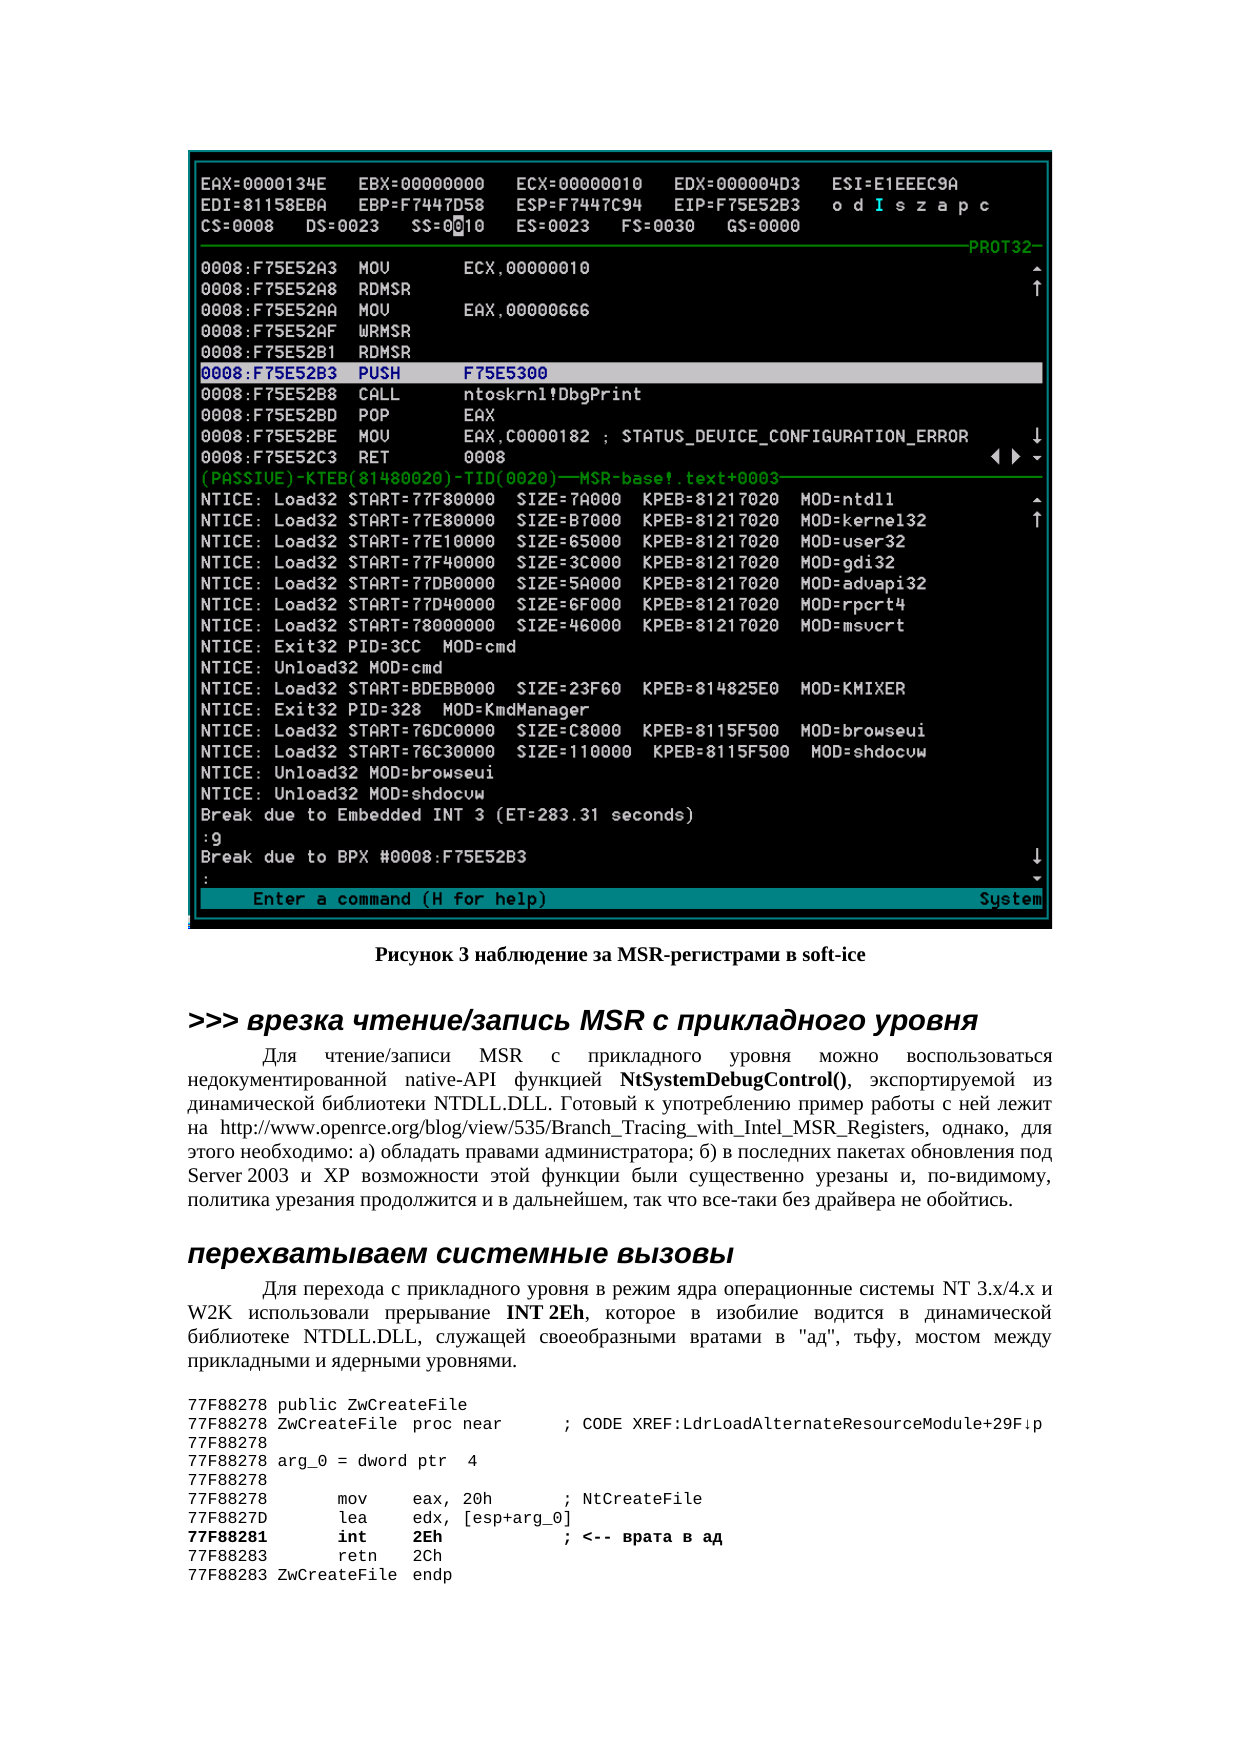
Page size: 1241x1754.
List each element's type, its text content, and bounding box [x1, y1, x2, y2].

text 77F88278 arg_0 = dword ptr 4 [187, 1453, 1053, 1472]
text Рисунок 3 наблюдение за MSR-регистрами в soft-ice [187, 942, 1053, 966]
text 77F88278 [187, 1472, 1053, 1491]
subtitle >>> врезка чтение/запись MSR с прикладного уровня [187, 1003, 1053, 1037]
text 77F88283 ZwCreateFile endp [187, 1566, 1053, 1585]
text 77F88278 public ZwCreateFile [187, 1396, 1053, 1415]
subtitle перехватываем системные вызовы [187, 1236, 1053, 1270]
text Для чтение/записи MSR с прикладного уровня можно воспользоваться недокументированной native-API функцией NtSystemDebugControl(), экспортируемой из динамической библиотеки NTDLL.DLL. Готовый к употреблению пример работы с ней лежит на http://www.openrce.org/blog/view/535/Branch_Tracing_with_Intel_MSR_Registers, однако, для этого необходимо: а) обладать правами администратора; б) в последних пакетах обновления под Server 2003 и XP возможности этой функции были существенно урезаны и, по-видимому, политика урезания продолжится и в дальнейшем, так что все-таки без драйвера не обойтись. [187, 1043, 1053, 1211]
text 77F8827D lea edx, [esp+arg_0] [187, 1509, 1053, 1528]
text 77F88278 ZwCreateFile proc near ; CODE XREF:LdrLoadAlternateResourceModule+29F↓p [187, 1415, 1053, 1434]
text 77F88278 mov eax, 20h ; NtCreateFile [187, 1491, 1053, 1509]
picture [188, 150, 1053, 929]
text 77F88281 int 2Eh ; <-- врата в ад [187, 1528, 1053, 1547]
text Для перехода с прикладного уровня в режим ядра операционные системы NT 3.х/4.х и W2K использовали прерывание INT 2Eh, которое в изобилие водится в динамической библиотеке NTDLL.DLL, служащей своеобразными вратами в "ад", тьфу, мостом между прикладными и ядерными уровнями. [187, 1276, 1053, 1372]
text 77F88278 [187, 1434, 1053, 1453]
text 77F88283 retn 2Ch [187, 1547, 1053, 1566]
